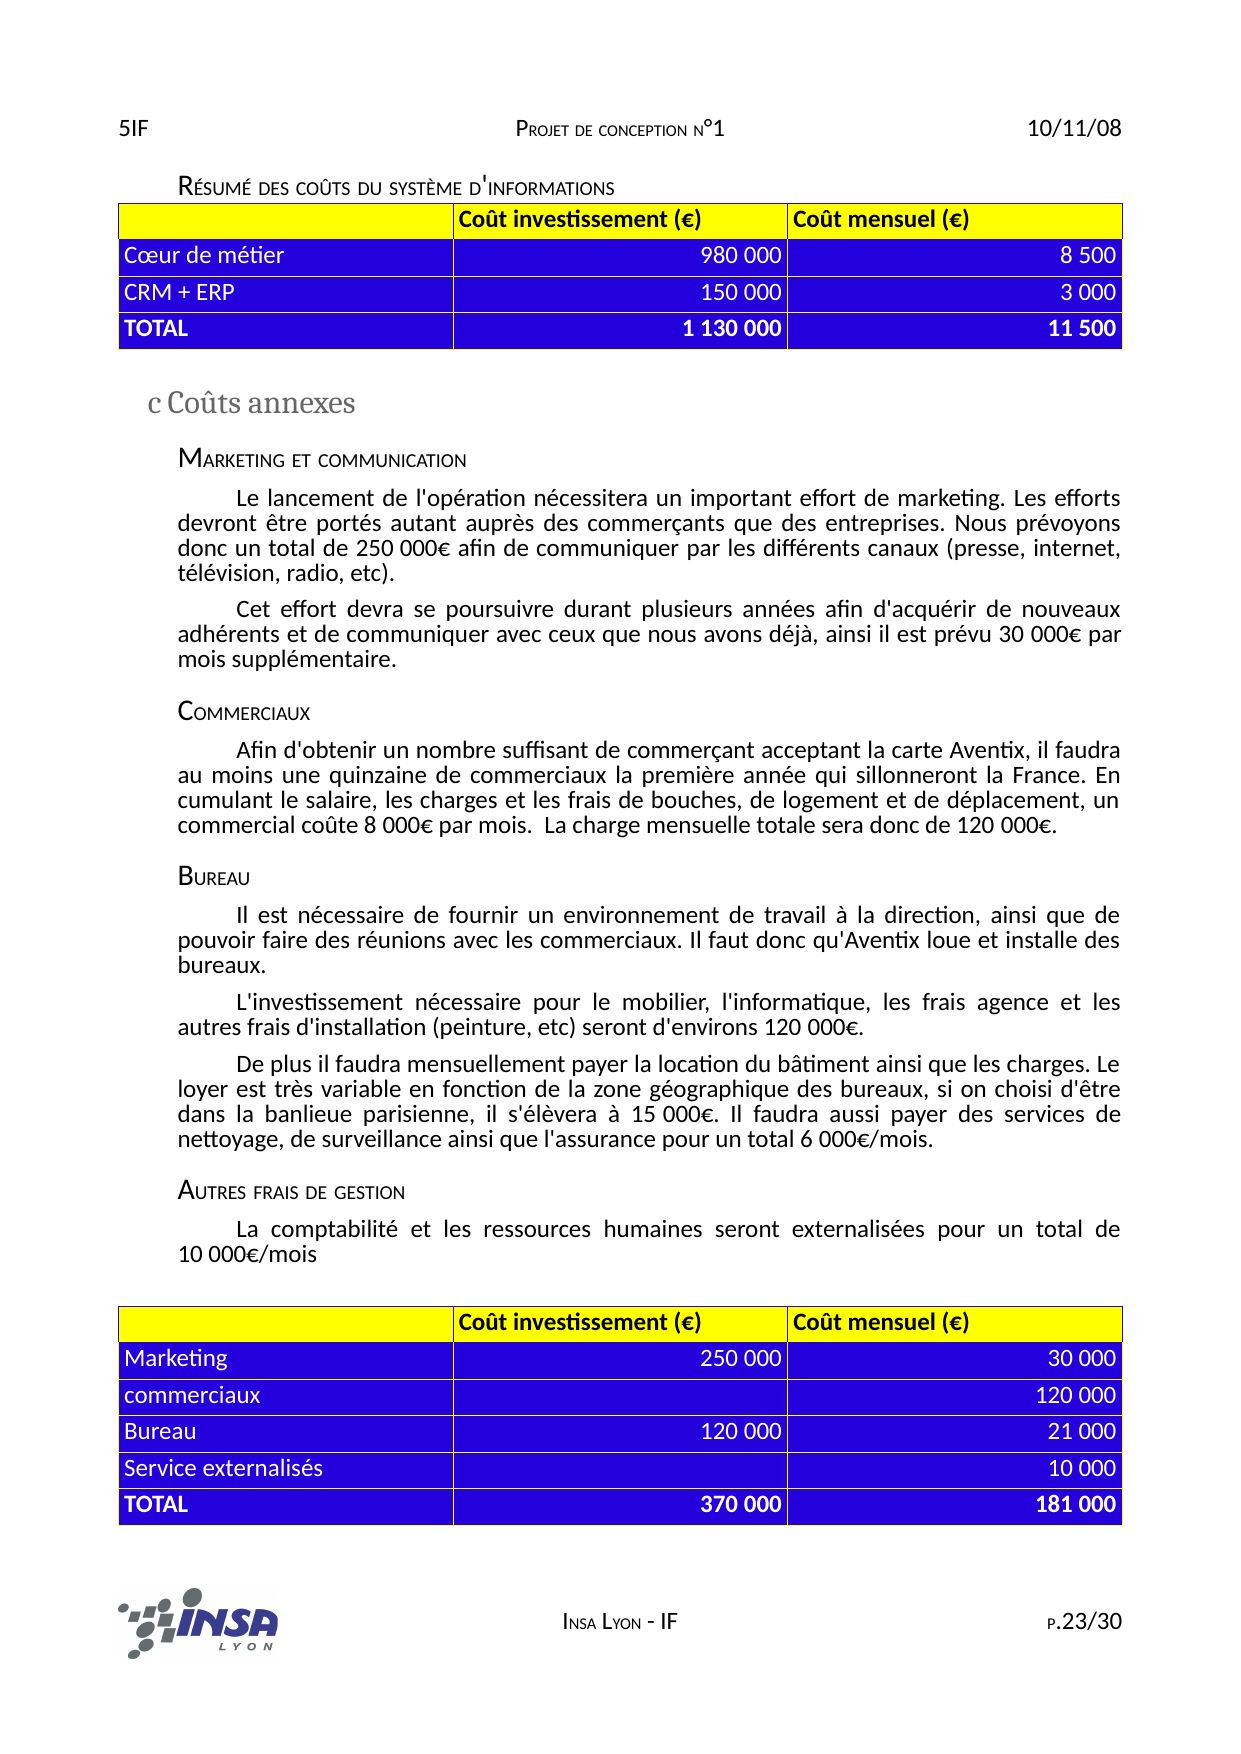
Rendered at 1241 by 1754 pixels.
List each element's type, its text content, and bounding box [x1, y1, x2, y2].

table_cell 8 500 [788, 240, 1122, 276]
table_header Coût mensuel (€) [788, 1307, 1122, 1342]
text De plus il faudra mensuellement payer la location du bâtiment ainsi que les charges. Le loyer est très variable en fonction de la zone géographique des bureaux, si on choisi d'être dans la banlieue parisienne, il s'élèvera à 15 000€. Il faudra aussi payer des services de nettoyage, de surveillance ainsi que l'assurance pour un total 6 000€/mois. [177, 1053, 1122, 1153]
table_header [119, 204, 453, 239]
table_cell Cœur de métier [119, 240, 453, 276]
text Il est nécessaire de fournir un environnement de travail à la direction, ainsi que de pouvoir faire des réunions avec les commerciaux. Il faut donc qu'Aventix loue et installe des bureaux. [177, 905, 1122, 980]
table_header [119, 1307, 453, 1342]
table_cell 11 500 [788, 313, 1122, 349]
subtitle Coûts annexes [118, 384, 1122, 422]
picture [118, 1588, 278, 1659]
table_cell 21 000 [788, 1416, 1122, 1452]
table_cell 370 000 [454, 1489, 787, 1525]
table_cell TOTAL [119, 313, 453, 349]
subtitle Bureau [118, 863, 1122, 893]
subtitle Résumé des coûts du système d'informations [118, 173, 1122, 203]
table_cell 120 000 [788, 1380, 1122, 1415]
table_header Coût mensuel (€) [788, 204, 1122, 239]
table_cell 150 000 [454, 277, 787, 312]
text Le lancement de l'opération nécessitera un important effort de marketing. Les efforts devront être portés autant auprès des commerçants que des entreprises. Nous prévoyons donc un total de 250 000€ afin de communiquer par les différents canaux (presse, internet, télévision, radio, etc). [177, 487, 1122, 587]
subtitle Marketing et communication [118, 445, 1122, 475]
subtitle Commerciaux [118, 698, 1122, 728]
table_cell Marketing [119, 1343, 453, 1379]
table_cell 181 000 [788, 1489, 1122, 1525]
table_cell 980 000 [454, 240, 787, 276]
table_cell 120 000 [454, 1416, 787, 1452]
text L'investissement nécessaire pour le mobilier, l'informatique, les frais agence et les autres frais d'installation (peinture, etc) seront d'environs 120 000€. [177, 992, 1122, 1042]
table_header Coût investissement (€) [454, 1307, 787, 1342]
table_cell 3 000 [788, 277, 1122, 312]
table_cell Service externalisés [119, 1453, 453, 1488]
table_header Coût investissement (€) [454, 204, 787, 239]
text La comptabilité et les ressources humaines seront externalisées pour un total de 10 000€/mois [177, 1219, 1122, 1269]
table_cell 30 000 [788, 1343, 1122, 1379]
table_cell CRM + ERP [119, 277, 453, 312]
table_cell Bureau [119, 1416, 453, 1452]
text Cet effort devra se poursuivre durant plusieurs années afin d'acquérir de nouveaux adhérents et de communiquer avec ceux que nous avons déjà, ainsi il est prévu 30 000€ par mois supplémentaire. [177, 599, 1122, 674]
subtitle Autres frais de gestion [118, 1177, 1122, 1207]
table_cell 250 000 [454, 1343, 787, 1379]
text Afin d'obtenir un nombre suffisant de commerçant acceptant la carte Aventix, il faudra au moins une quinzaine de commerciaux la première année qui sillonneront la France. En cumulant le salaire, les charges et les frais de bouches, de logement et de déplacement, un commercial coûte 8 000€ par mois. La charge mensuelle totale sera donc de 120 000€. [177, 739, 1122, 839]
table_cell 10 000 [788, 1453, 1122, 1488]
table_cell 1 130 000 [454, 313, 787, 349]
table_cell [454, 1453, 787, 1488]
table_cell [454, 1380, 787, 1415]
table_cell commerciaux [119, 1380, 453, 1415]
table_cell TOTAL [119, 1489, 453, 1525]
